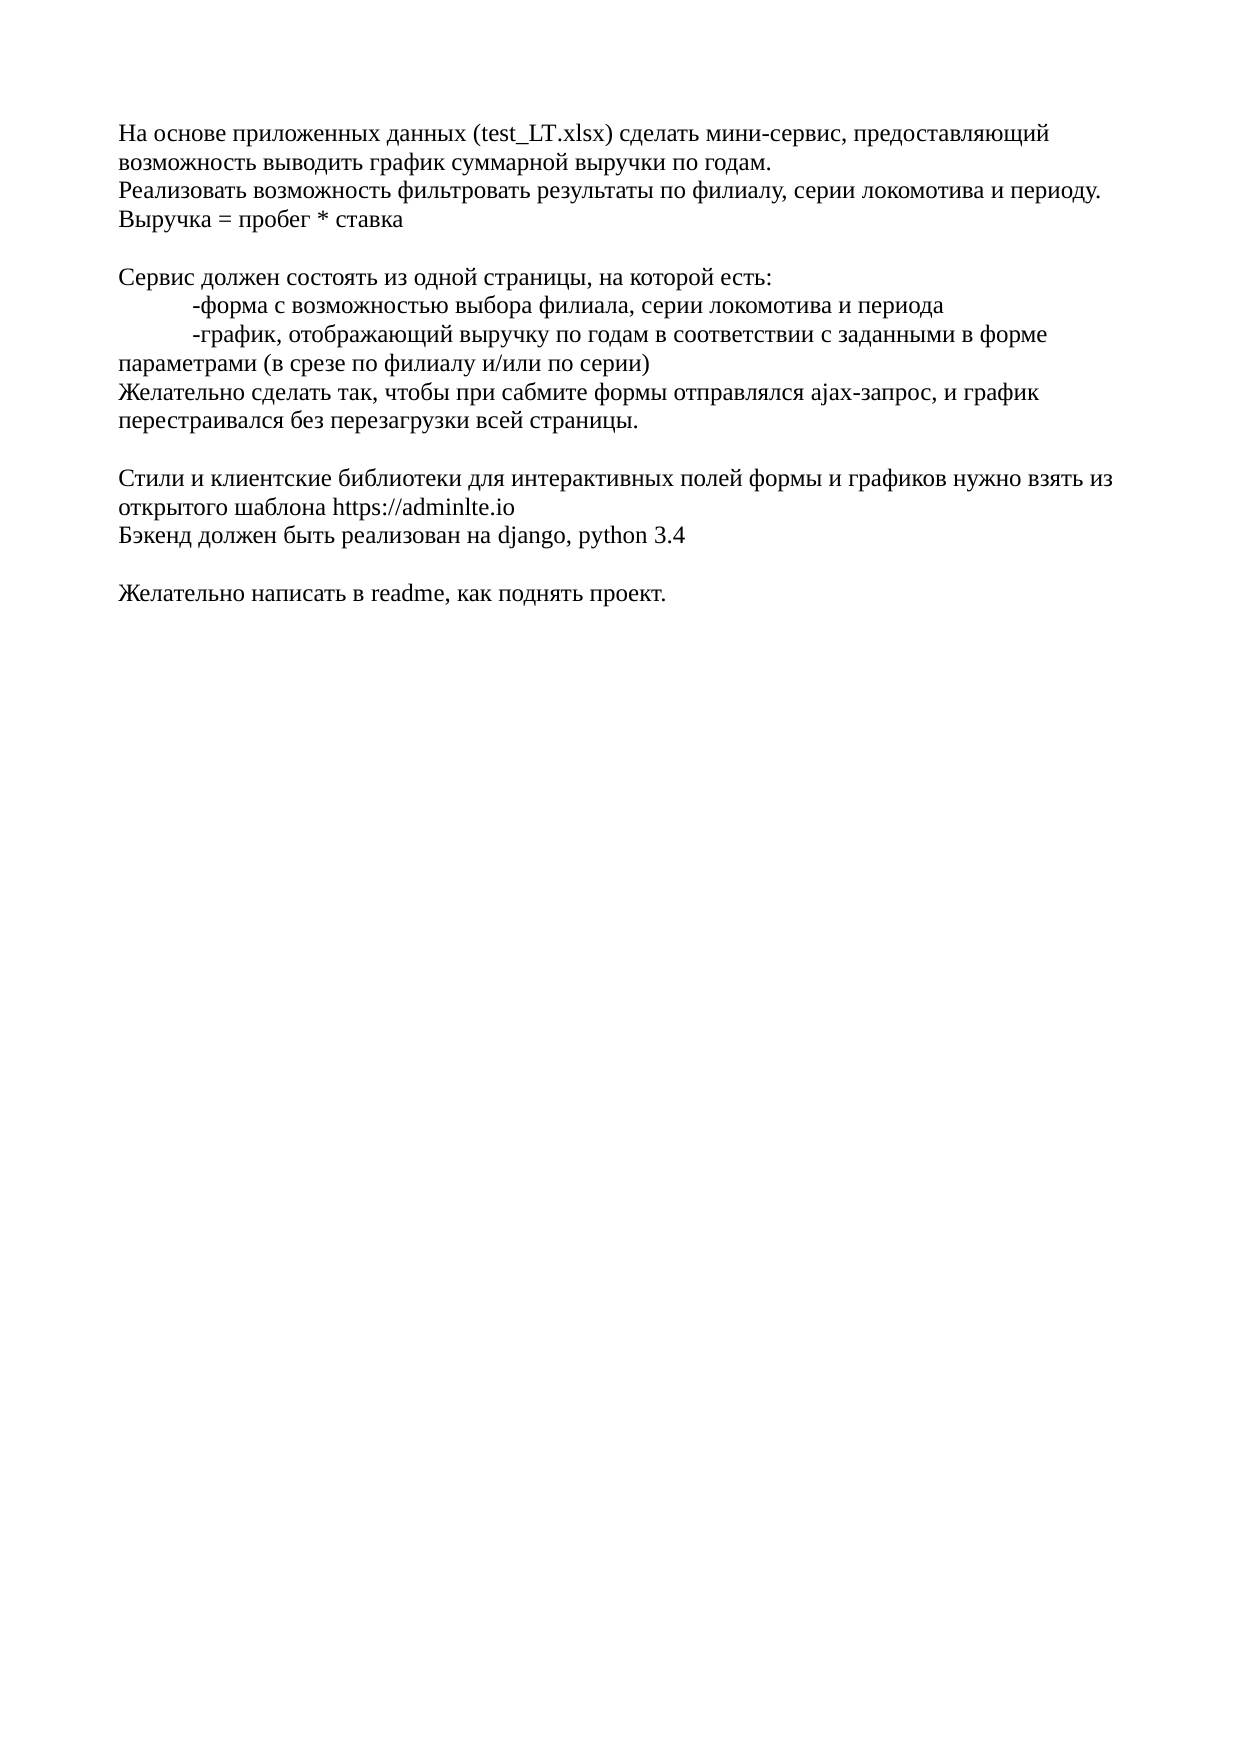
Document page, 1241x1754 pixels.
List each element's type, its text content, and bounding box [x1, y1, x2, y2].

text Сервис должен состоять из одной страницы, на которой есть: [118, 262, 1122, 291]
text Желательно сделать так, чтобы при сабмите формы отправлялся ajax-запрос, и график перестраивался без перезагрузки всей страницы. [118, 377, 1122, 434]
text Реализовать возможность фильтровать результаты по филиалу, серии локомотива и периоду. [118, 176, 1122, 204]
text На основе приложенных данных (test_LT.xlsx) сделать мини-сервис, предоставляющий возможность выводить график суммарной выручки по годам. [118, 118, 1122, 176]
text Стили и клиентские библиотеки для интерактивных полей формы и графиков нужно взять из открытого шаблона https://adminlte.io [118, 463, 1122, 521]
text Бэкенд должен быть реализован на django, python 3.4 [118, 521, 1122, 549]
text Желательно написать в readme, как поднять проект. [118, 578, 1122, 607]
text -график, отображающий выручку по годам в соответствии с заданными в форме параметрами (в срезе по филиалу и/или по серии) [118, 319, 1122, 377]
text -форма с возможностью выбора филиала, серии локомотива и периода [118, 291, 1122, 319]
text Выручка = пробег * ставка [118, 204, 1122, 233]
